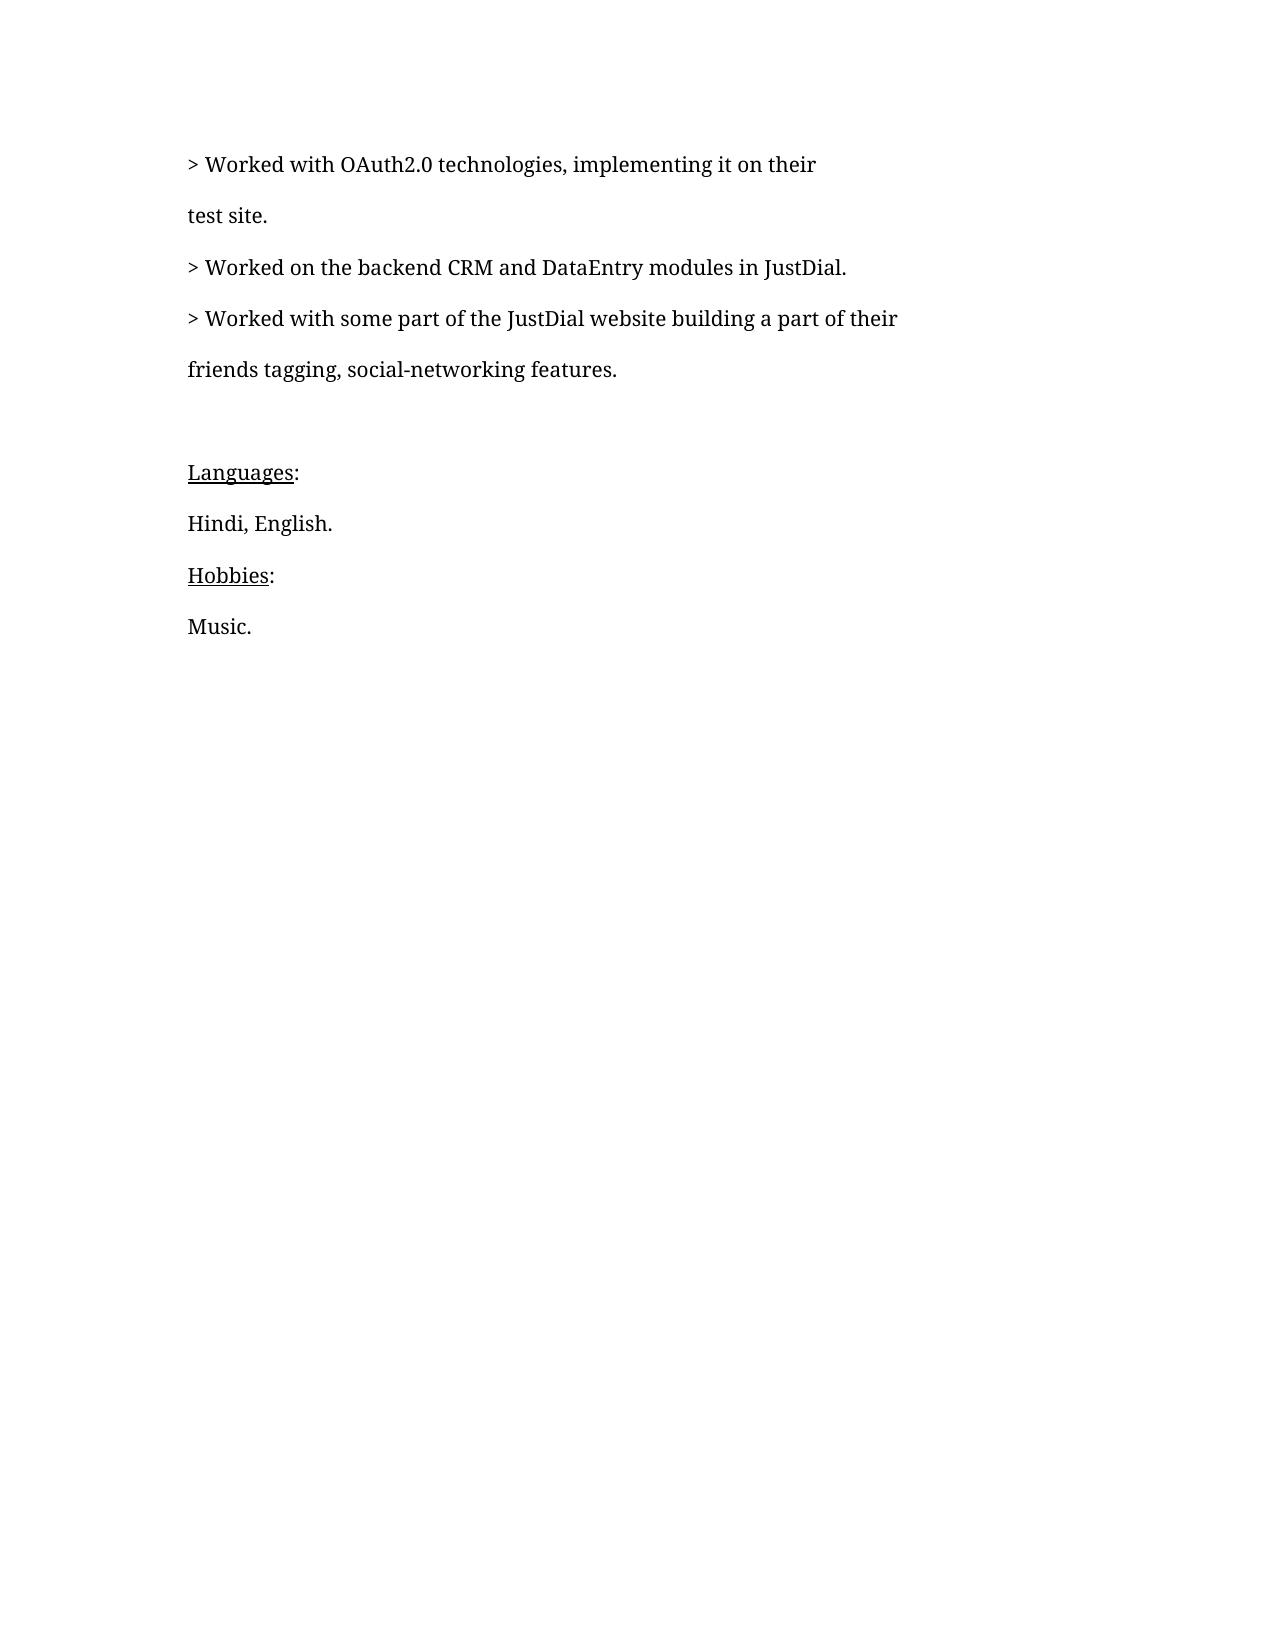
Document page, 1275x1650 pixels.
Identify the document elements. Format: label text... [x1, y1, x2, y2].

text > Worked with OAuth2.0 technologies, implementing it on their [187, 150, 1087, 178]
text Music. [187, 612, 1087, 641]
text Hindi, English. [187, 509, 1087, 538]
text > Worked on the backend CRM and DataEntry modules in JustDial. [187, 253, 1087, 281]
text friends tagging, social-networking features. [187, 355, 1087, 384]
text test site. [187, 201, 1087, 230]
text Languages: [187, 458, 1087, 487]
text Hobbies: [187, 561, 1087, 589]
text > Worked with some part of the JustDial website building a part of their [187, 304, 1087, 332]
